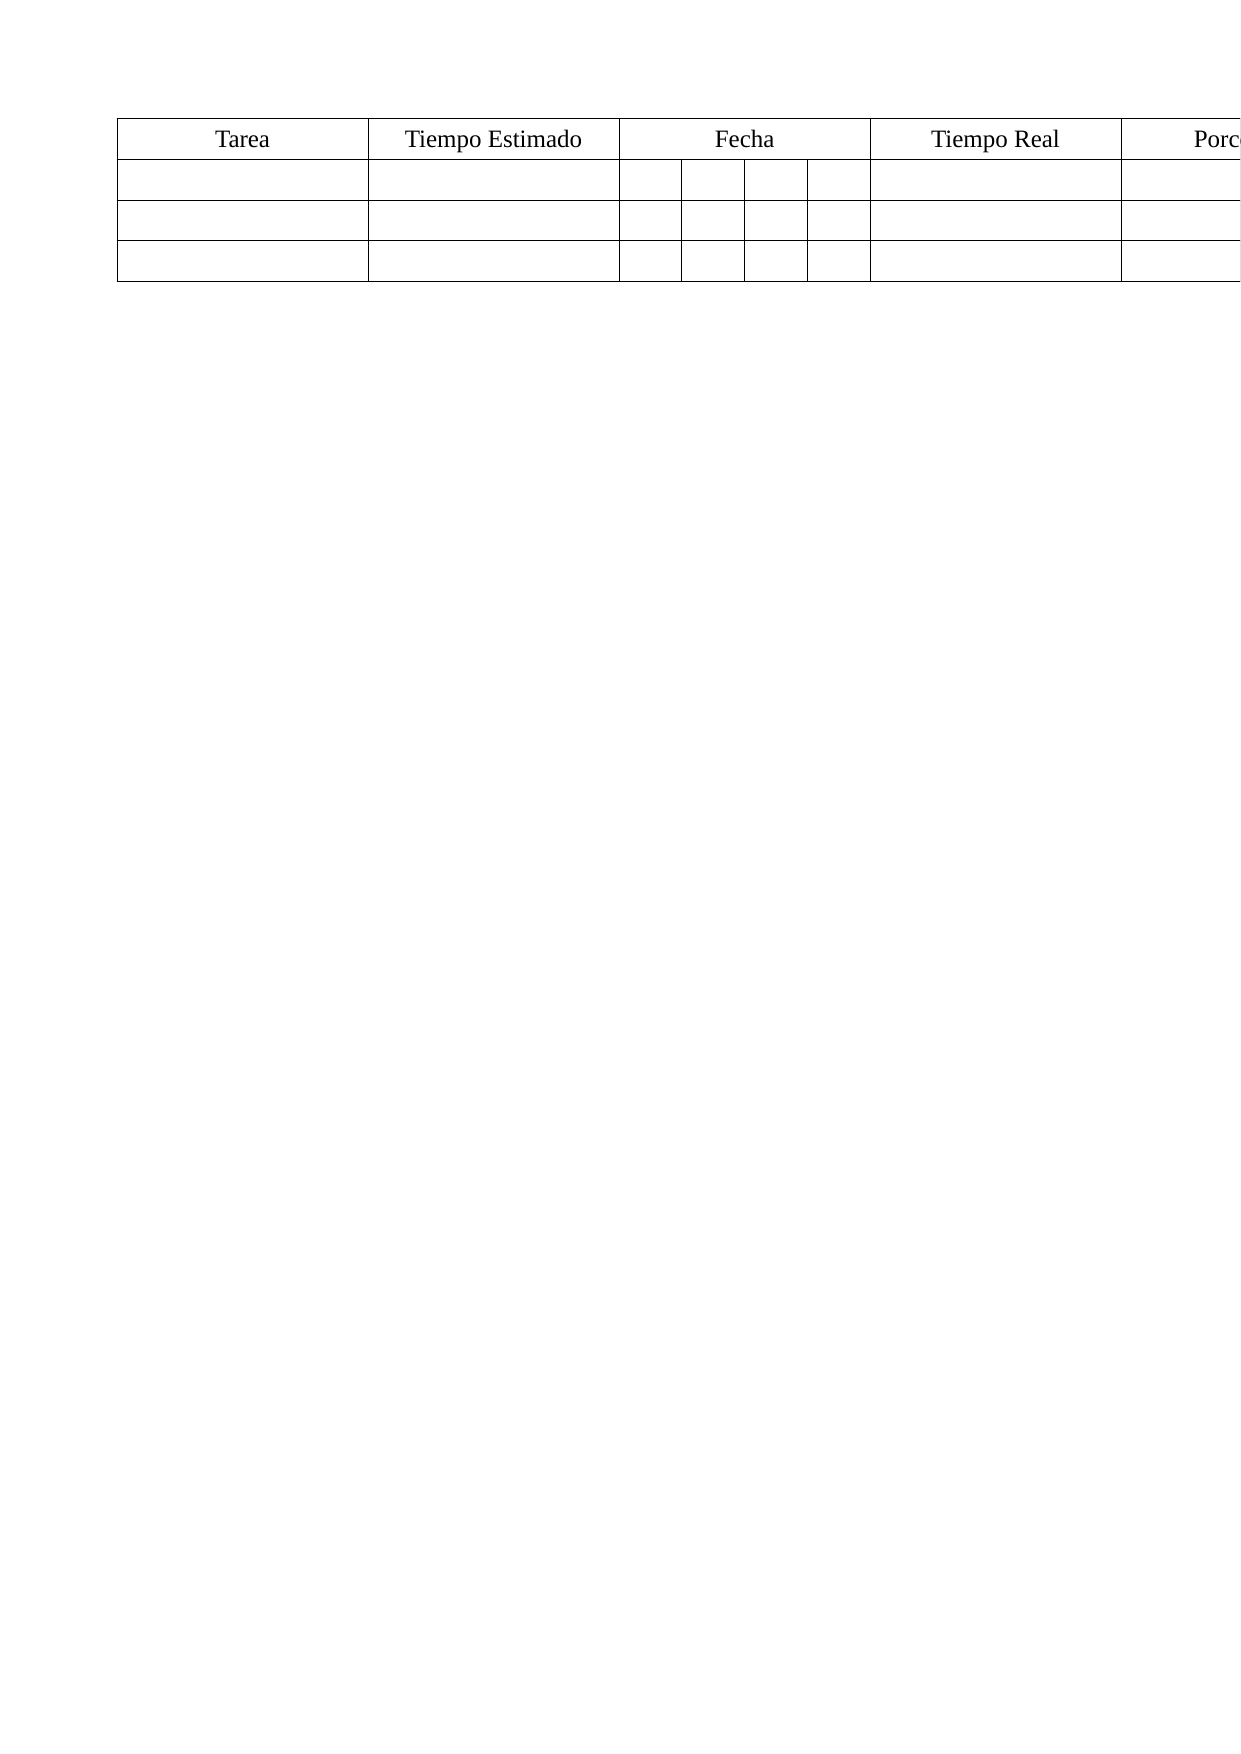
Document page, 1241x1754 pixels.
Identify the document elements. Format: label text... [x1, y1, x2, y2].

table_cell [118, 160, 368, 199]
table_cell [682, 160, 744, 199]
table_cell [118, 241, 368, 281]
table_header Porcentaje [1122, 119, 1240, 159]
table_header Tarea [118, 119, 368, 159]
table_cell [871, 241, 1121, 281]
table_cell [682, 201, 744, 240]
table_cell [620, 160, 681, 199]
table_cell [871, 160, 1121, 199]
table_cell [745, 201, 807, 240]
table_cell [808, 201, 870, 240]
table_cell [620, 201, 681, 240]
table_cell [369, 241, 619, 281]
table_cell [871, 201, 1121, 240]
table_cell [369, 160, 619, 199]
table_header Fecha [620, 119, 870, 159]
table_cell [682, 241, 744, 281]
table_cell [745, 241, 807, 281]
table_cell [369, 201, 619, 240]
table_cell [620, 241, 681, 281]
table_cell [808, 241, 870, 281]
table_cell [1122, 241, 1240, 281]
table_cell [745, 160, 807, 199]
table_header Tiempo Estimado [369, 119, 619, 159]
table_cell [1122, 201, 1240, 240]
table_cell [1122, 160, 1240, 199]
table_cell [118, 201, 368, 240]
table_header Tiempo Real [871, 119, 1121, 159]
table_cell [808, 160, 870, 199]
